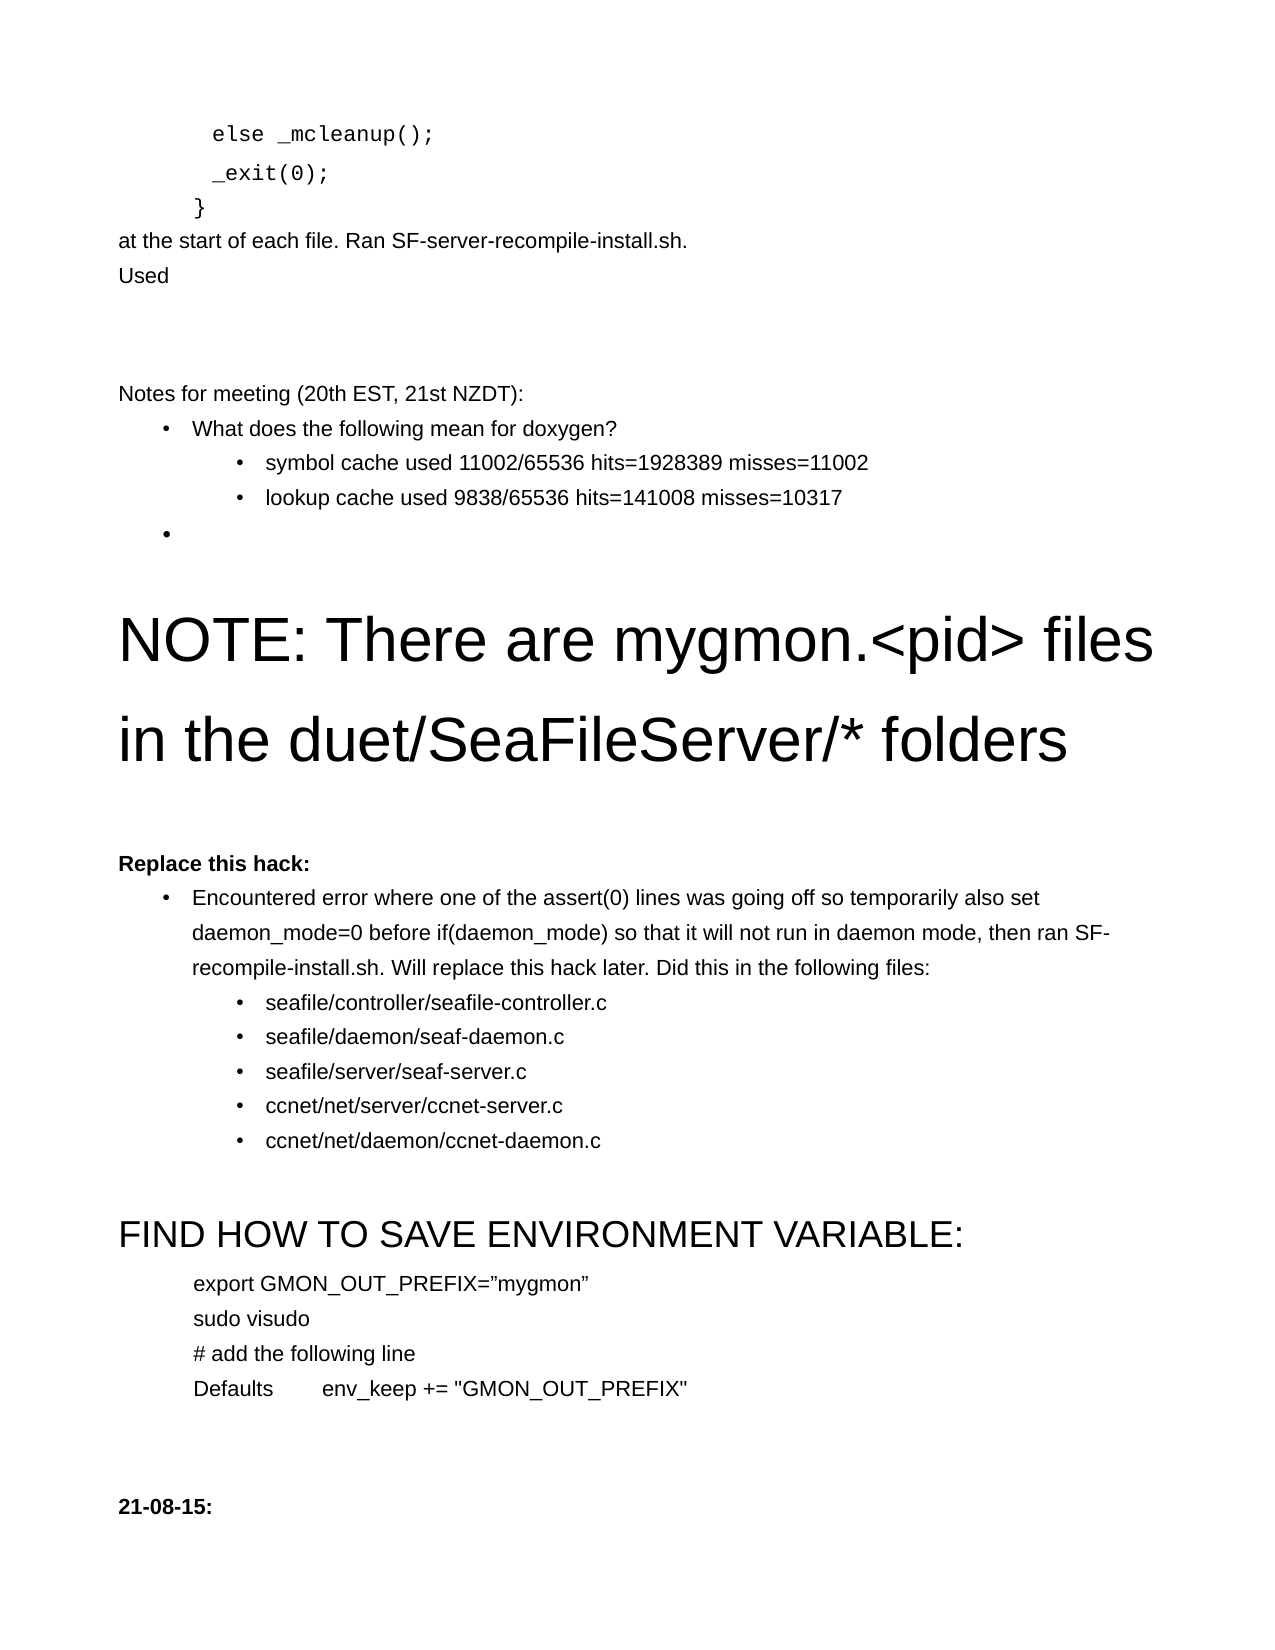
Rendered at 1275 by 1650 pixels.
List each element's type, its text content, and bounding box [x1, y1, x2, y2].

text NOTE: There are mygmon.<pid> files in the duet/SeaFileServer/* folders [118, 603, 1157, 774]
text else _mcleanup(); [193, 118, 1157, 148]
text sudo visudo [118, 1306, 1157, 1331]
list lookup cache used 9838/65536 hits=141008 misses=10317 [236, 485, 1157, 510]
list symbol cache used 11002/65536 hits=1928389 misses=11002 [236, 450, 1157, 476]
list ccnet/net/daemon/ccnet-daemon.c [236, 1128, 1157, 1153]
list seafile/controller/seafile-controller.c [236, 989, 1157, 1014]
text _exit(0); [193, 157, 1157, 187]
text Used [118, 263, 1157, 288]
text 21-08-15: [118, 1494, 1157, 1519]
list seafile/daemon/seaf-daemon.c [236, 1024, 1157, 1049]
text Replace this hack: [118, 851, 1157, 876]
text # add the following line [118, 1341, 1157, 1366]
text export GMON_OUT_PREFIX=”mygmon” [118, 1271, 1157, 1297]
text FIND HOW TO SAVE ENVIRONMENT VARIABLE: [118, 1212, 1157, 1255]
list ccnet/net/server/ccnet-server.c [236, 1093, 1157, 1119]
text Notes for meeting (20th EST, 21st NZDT): [118, 381, 1157, 406]
list seafile/server/seaf-server.c [236, 1059, 1157, 1084]
text Defaults env_keep += "GMON_OUT_PREFIX" [118, 1375, 1157, 1401]
list Encountered error where one of the assert(0) lines was going off so temporarily also set daemon_mode=0 before if(daemon_mode) so that it will not run in daemon mode, then ran SF-recompile-install.sh. Will replace this hack later. Did this in the following files: [162, 885, 1157, 980]
list What does the following mean for doxygen? [162, 416, 1157, 441]
text at the start of each file. Ran SF-server-recompile-install.sh. [118, 228, 1157, 253]
text } [193, 196, 1157, 221]
